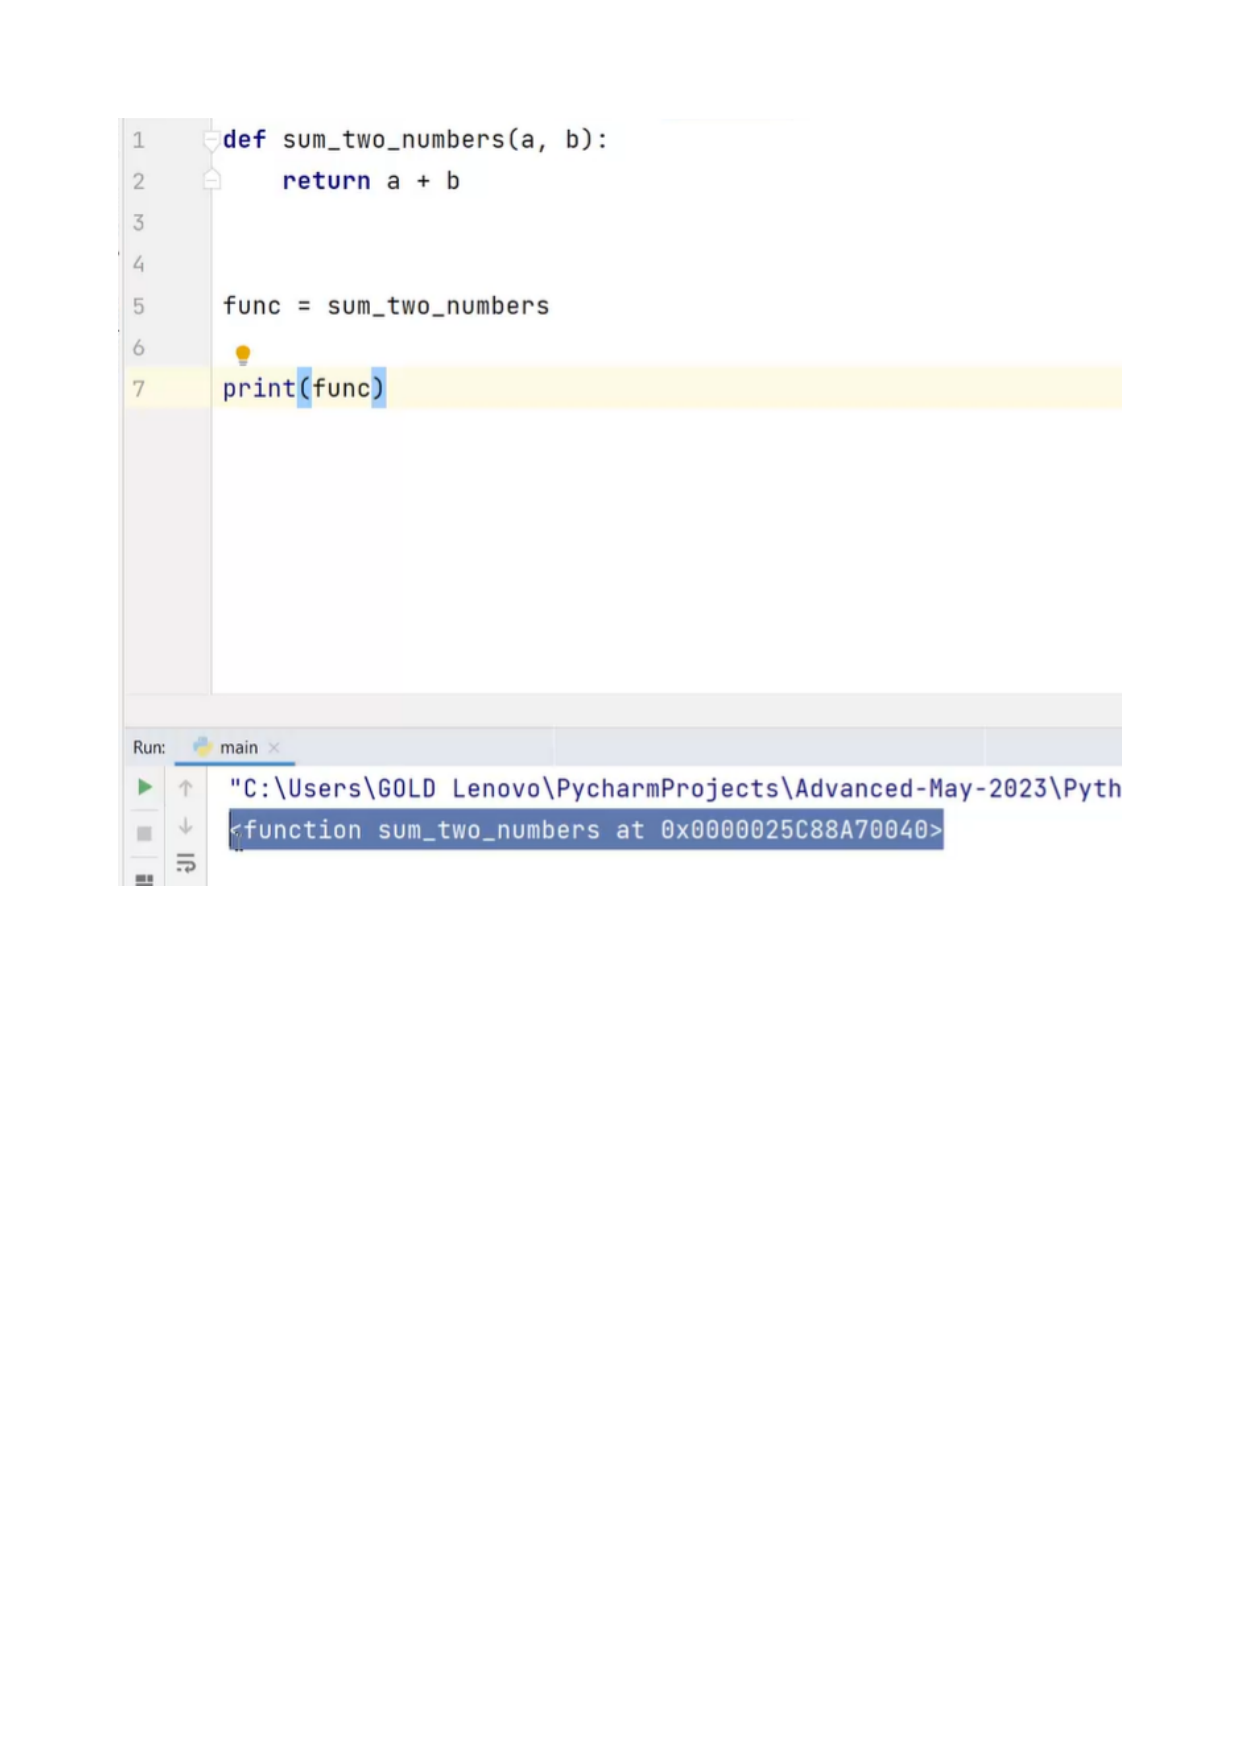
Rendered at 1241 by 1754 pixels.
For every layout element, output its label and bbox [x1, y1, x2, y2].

picture [118, 118, 1122, 886]
